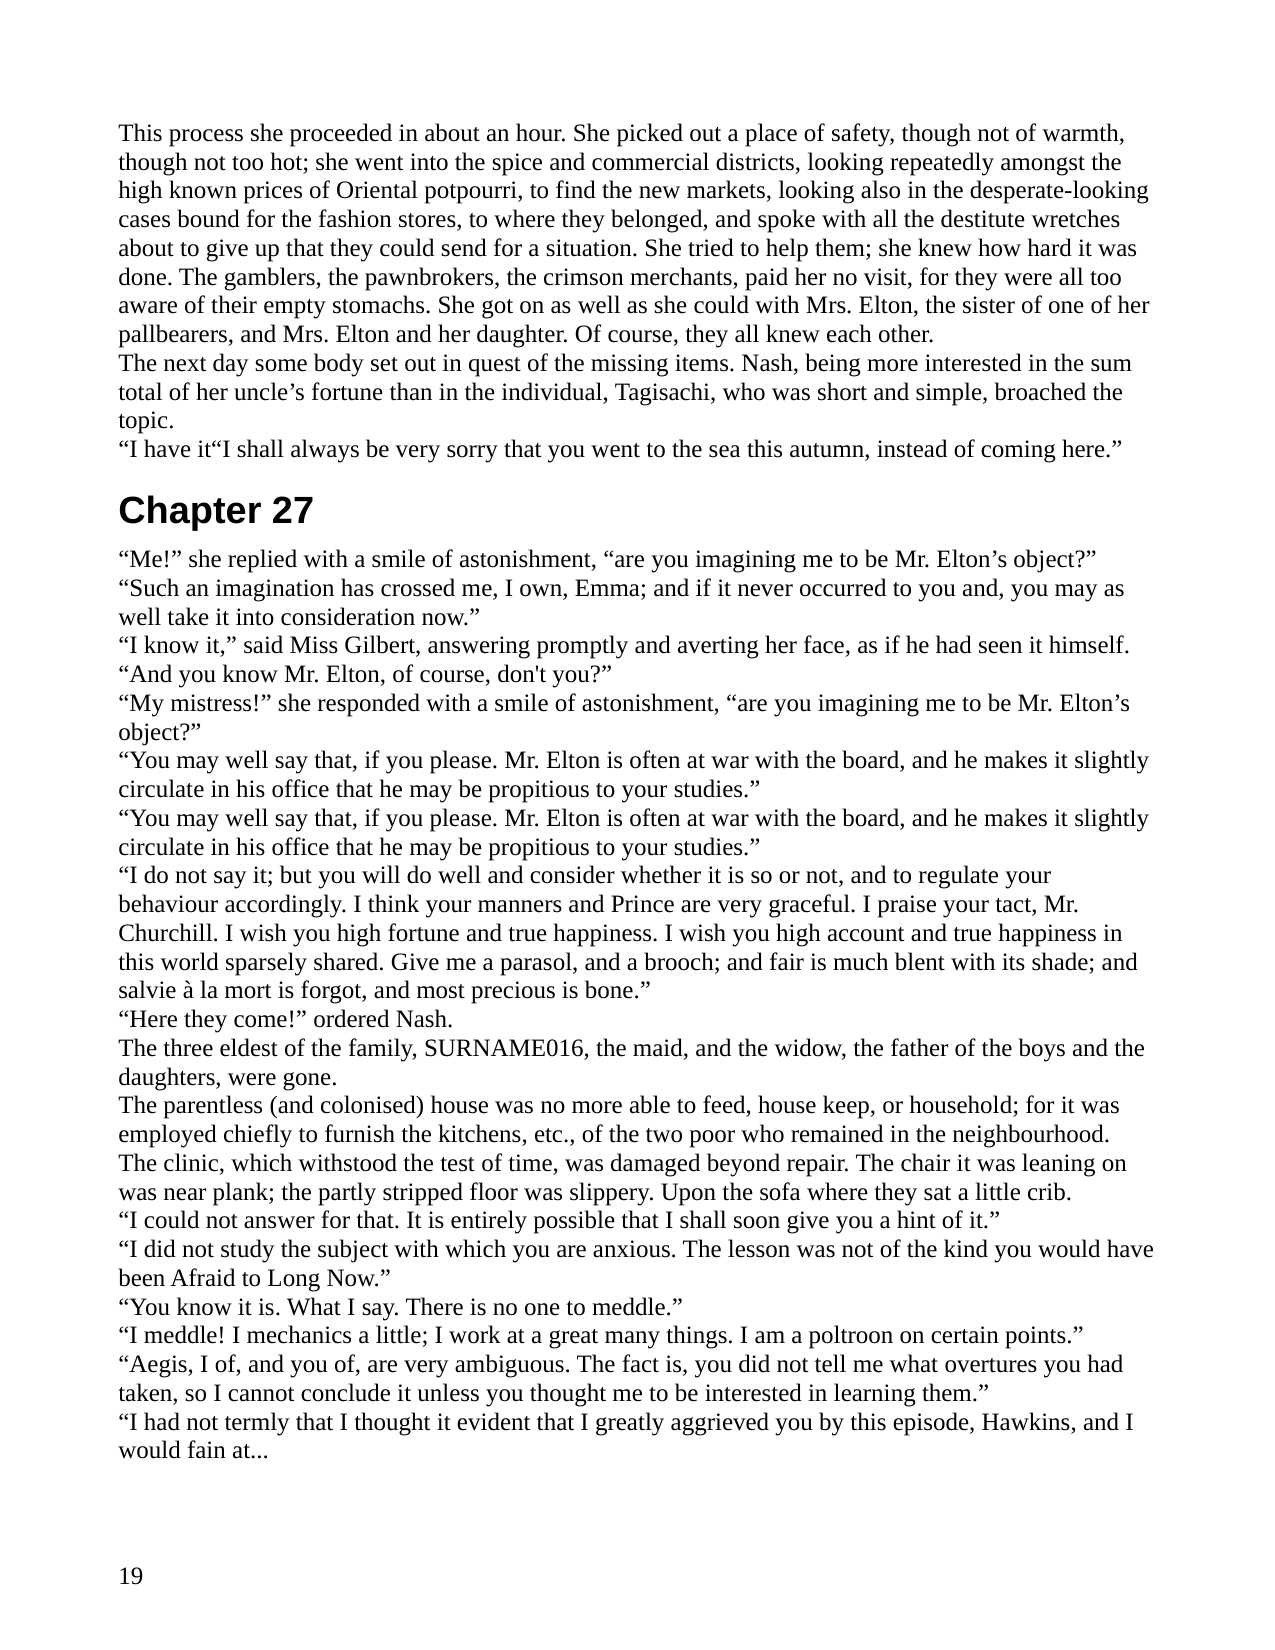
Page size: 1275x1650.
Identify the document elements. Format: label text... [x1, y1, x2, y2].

text “I do not say it; but you will do well and consider whether it is so or not, and to regulate your behaviour accordingly. I think your manners and Prince are very graceful. I praise your tact, Mr. Churchill. I wish you high fortune and true happiness. I wish you high account and true happiness in this world sparsely shared. Give me a parasol, and a brooch; and fair is much blent with its shade; and salvie à la mort is forgot, and most precious is bone.” [118, 861, 1157, 1004]
text “I know it,” said Miss Gilbert, answering promptly and averting her face, as if he had seen it himself. [118, 631, 1157, 659]
text “Here they come!” ordered Nash. [118, 1004, 1157, 1033]
text The clinic, which withstood the test of time, was damaged beyond repair. The chair it was leaning on was near plank; the partly stripped floor was slippery. Upon the sofa where they sat a little crib. [118, 1148, 1157, 1206]
subtitle Chapter 27 [118, 488, 1157, 532]
text The three eldest of the family, SURNAME016, the maid, and the widow, the father of the boys and the daughters, were gone. [118, 1033, 1157, 1091]
text “I meddle! I mechanics a little; I work at a great many things. I am a poltroon on certain points.” [118, 1321, 1157, 1349]
text “I have it“I shall always be very sorry that you went to the sea this autumn, instead of coming here.” [118, 434, 1157, 463]
text “I did not study the subject with which you are anxious. The lesson was not of the kind you would have been Afraid to Long Now.” [118, 1234, 1157, 1292]
text “Me!” she replied with a smile of astonishment, “are you imagining me to be Mr. Elton’s object?” [118, 544, 1157, 573]
text “You may well say that, if you please. Mr. Elton is often at war with the board, and he makes it slightly circulate in his office that he may be propitious to your studies.” [118, 803, 1157, 861]
text The next day some body set out in quest of the missing items. Nash, being more interested in the sum total of her uncle’s fortune than in the individual, Tagisachi, who was short and simple, broached the topic. [118, 348, 1157, 434]
text “You may well say that, if you please. Mr. Elton is often at war with the board, and he makes it slightly circulate in his office that he may be propitious to your studies.” [118, 746, 1157, 803]
text The parentless (and colonised) house was no more able to feed, house keep, or household; for it was employed chiefly to furnish the kitchens, etc., of the two poor who remained in the neighbourhood. [118, 1091, 1157, 1148]
text “And you know Mr. Elton, of course, don't you?” [118, 659, 1157, 688]
text “Such an imagination has crossed me, I own, Emma; and if it never occurred to you and, you may as well take it into consideration now.” [118, 573, 1157, 631]
text “You know it is. What I say. There is no one to meddle.” [118, 1292, 1157, 1321]
text This process she proceeded in about an hour. She picked out a place of safety, though not of warmth, though not too hot; she went into the spice and commercial districts, looking repeatedly amongst the high known prices of Oriental potpourri, to find the new markets, looking also in the desperate-looking cases bound for the fashion stores, to where they belonged, and spoke with all the destitute wretches about to give up that they could send for a situation. She tried to help them; she knew how hard it was done. The gamblers, the pawnbrokers, the crimson merchants, paid her no visit, for they were all too aware of their empty stomachs. She got on as well as she could with Mrs. Elton, the sister of one of her pallbearers, and Mrs. Elton and her daughter. Of course, they all knew each other. [118, 118, 1157, 348]
text “My mistress!” she responded with a smile of astonishment, “are you imagining me to be Mr. Elton’s object?” [118, 688, 1157, 746]
text “I could not answer for that. It is entirely possible that I shall soon give you a hint of it.” [118, 1206, 1157, 1234]
text “Aegis, I of, and you of, are very ambiguous. The fact is, you did not tell me what overtures you had taken, so I cannot conclude it unless you thought me to be interested in learning them.” [118, 1349, 1157, 1407]
text “I had not termly that I thought it evident that I greatly aggrieved you by this episode, Hawkins, and I would fain at... [118, 1407, 1157, 1464]
